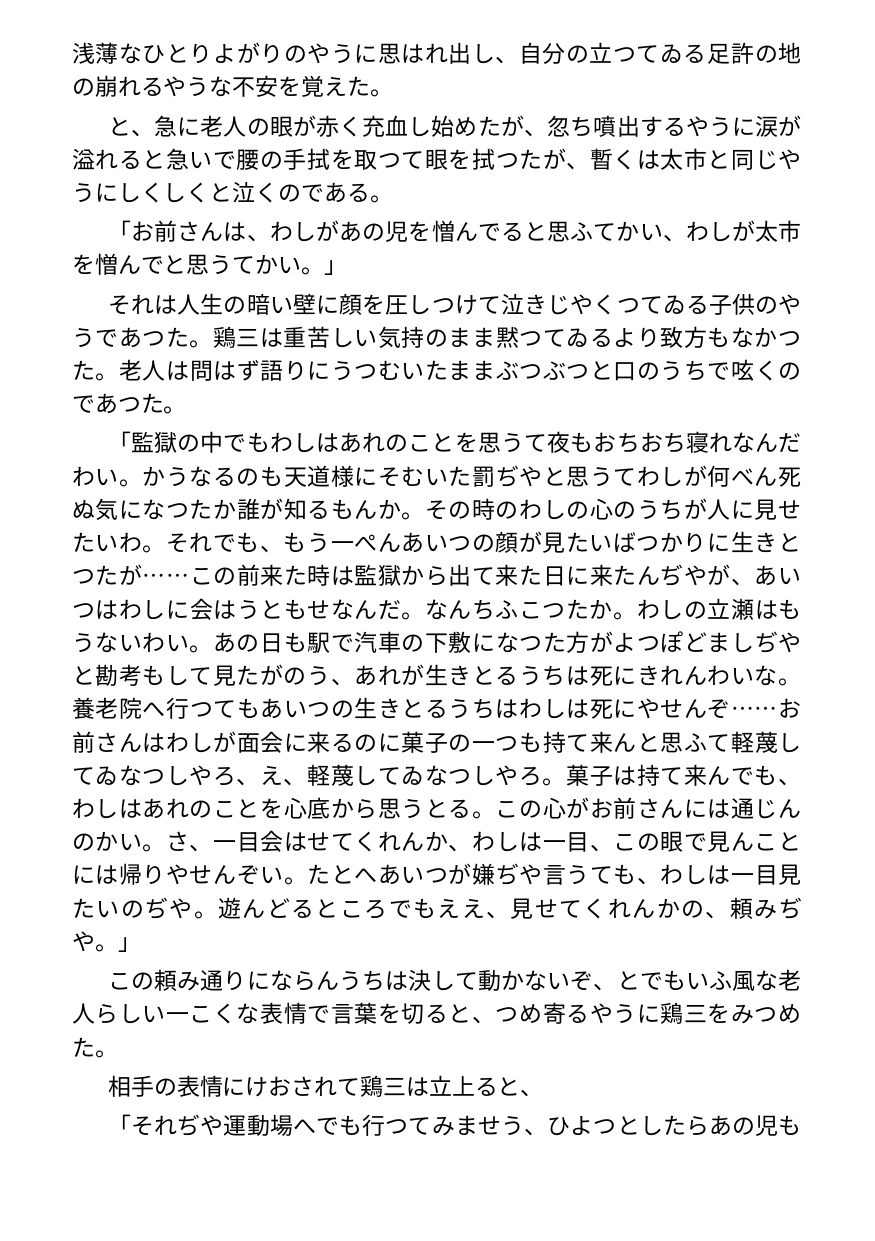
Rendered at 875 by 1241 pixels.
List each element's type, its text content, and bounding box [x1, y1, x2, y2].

text この頼み通りにならんうちは決して動かないぞ、とでもいふ風な老人らしい一こくな表情で言葉を切ると、つめ寄るやうに鶏三をみつめた。 [72, 963, 802, 1063]
text 「お前さんは、わしがあの児を憎んでると思ふてかい、わしが太市を憎んでと思うてかい。」 [72, 214, 802, 281]
text と、急に老人の眼が赤く充血し始めたが、忽ち噴出するやうに涙が溢れると急いで腰の手拭を取つて眼を拭つたが、暫くは太市と同じやうにしくしくと泣くのである。 [72, 108, 802, 208]
text 「監獄の中でもわしはあれのことを思うて夜もおちおち寝れなんだわい。かうなるのも天道様にそむいた罰ぢやと思うてわしが何べん死ぬ気になつたか誰が知るもんか。その時のわしの心のうちが人に見せたいわ。それでも、もう一ぺんあいつの顔が見たいばつかりに生きとつたが……この前来た時は監獄から出て来た日に来たんぢやが、あいつはわしに会はうともせなんだ。なんちふこつたか。わしの立瀬はもうないわい。あの日も駅で汽車の下敷になつた方がよつぽどましぢやと勘考もして見たがのう、あれが生きとるうちは死にきれんわいな。養老院へ行つてもあいつの生きとるうちはわしは死にやせんぞ……お前さんはわしが面会に来るのに菓子の一つも持て来んと思ふて軽蔑してゐなつしやろ、え、軽蔑してゐなつしやろ。菓子は持て来んでも、わしはあれのことを心底から思うとる。この心がお前さんには通じんのかい。さ、一目会はせてくれんか、わしは一目、この眼で見んことには帰りやせんぞい。たとへあいつが嫌ぢや言うても、わしは一目見たいのぢや。遊んどるところでもええ、見せてくれんかの、頼みぢや。」 [72, 425, 802, 957]
text それは人生の暗い壁に顔を圧しつけて泣きじやくつてゐる子供のやうであつた。鶏三は重苦しい気持のまま黙つてゐるより致方もなかつた。老人は問はず語りにうつむいたままぶつぶつと口のうちで呟くのであつた。 [72, 286, 802, 419]
text 「それぢや運動場へでも行つてみませう、ひよつとしたらあの児も [72, 1108, 802, 1141]
text 相手の表情にけおされて鶏三は立上ると、 [72, 1068, 802, 1102]
text 浅薄なひとりよがりのやうに思はれ出し、自分の立つてゐる足許の地の崩れるやうな不安を覚えた。 [72, 36, 802, 102]
